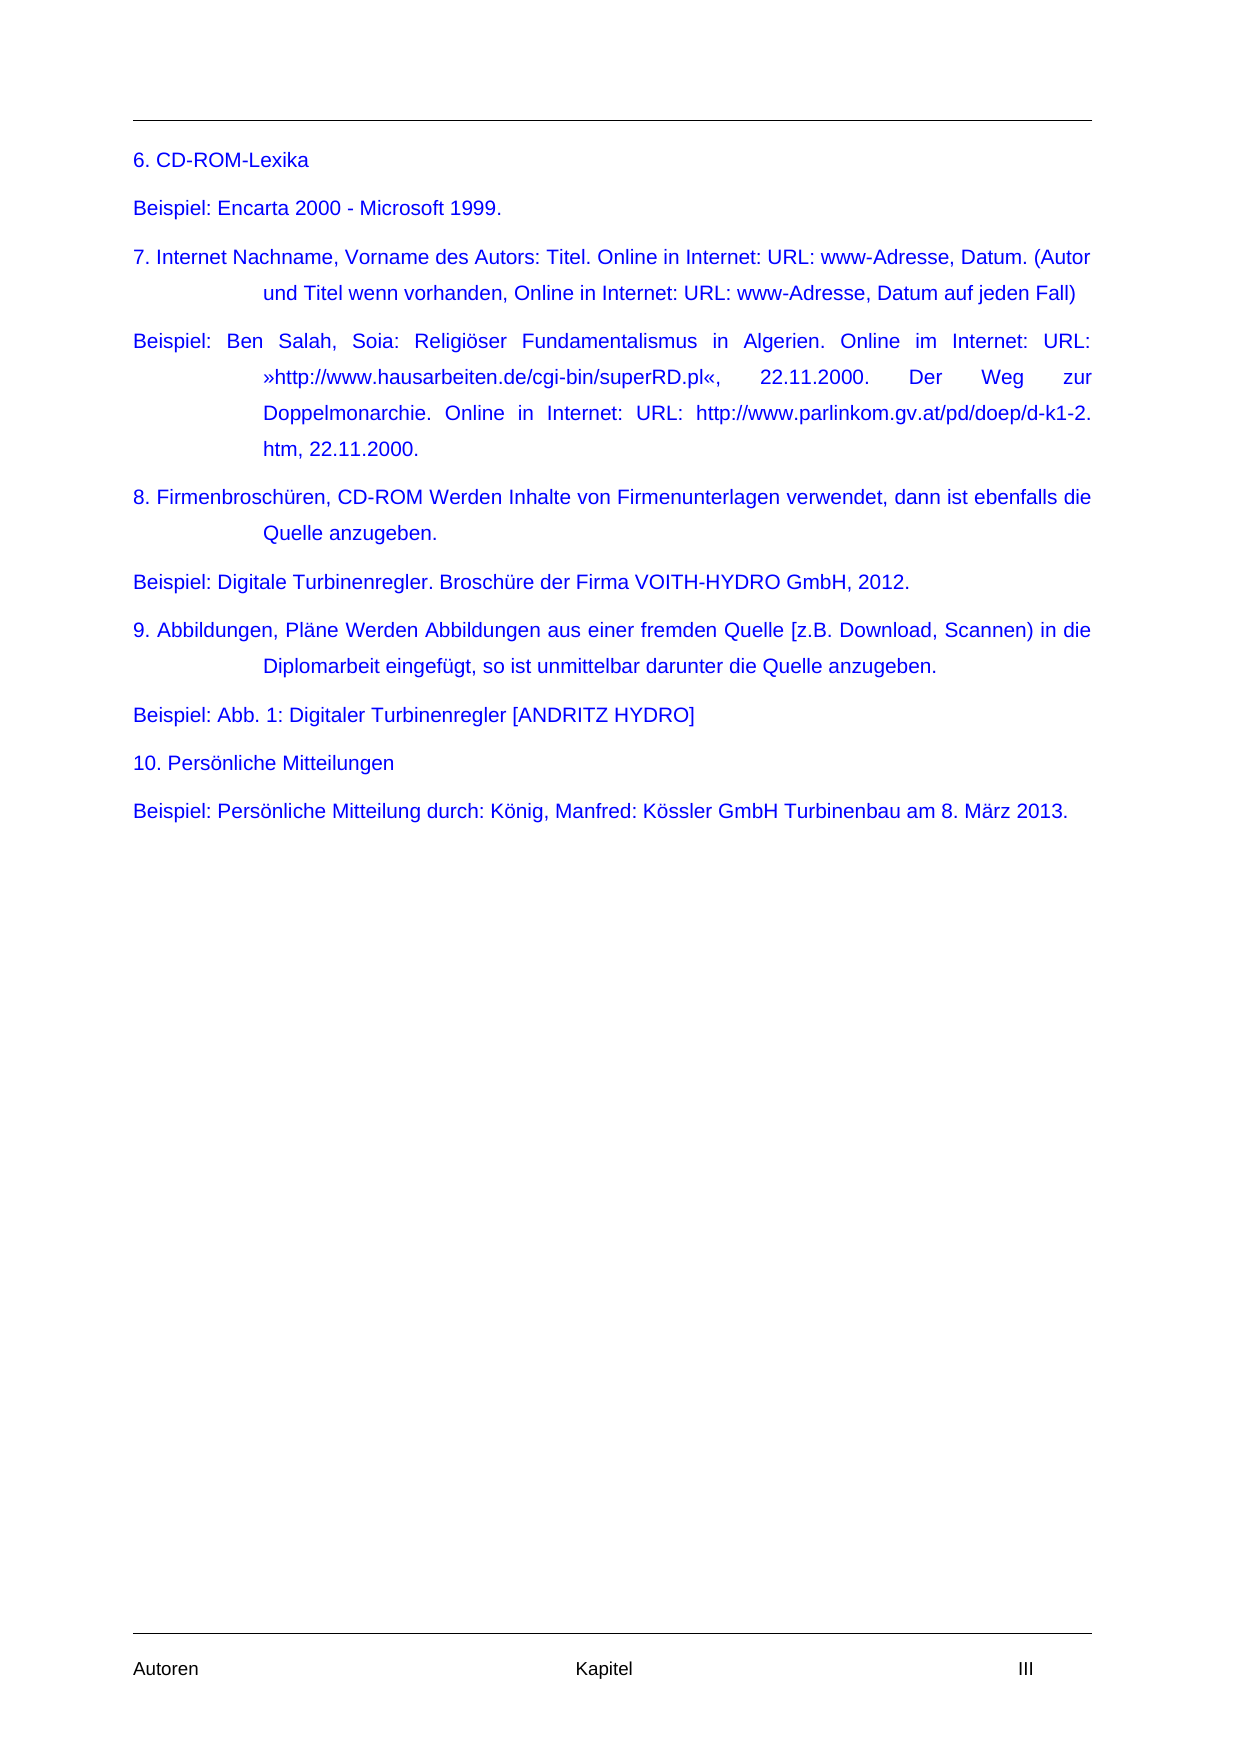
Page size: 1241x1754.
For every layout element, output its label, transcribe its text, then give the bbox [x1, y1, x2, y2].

text 7. Internet Nachname, Vorname des Autors: Titel. Online in Internet: URL: www-Adresse, Datum. (Autor und Titel wenn vorhanden, Online in Internet: URL: www-Adresse, Datum auf jeden Fall) [133, 244, 1092, 304]
text Beispiel: Encarta 2000 - Microsoft 1999. [133, 196, 1092, 220]
text Beispiel: Ben Salah, Soia: Religiöser Fundamentalismus in Algerien. Online im Internet: URL: »http://www.hausarbeiten.de/cgi-bin/superRD.pl«, 22.11.2000. Der Weg zur Doppelmonarchie. Online in Internet: URL: http://www.parlinkom.gv.at/pd/doep/d-k1-2. htm, 22.11.2000. [133, 329, 1092, 461]
text Beispiel: Abb. 1: Digitaler Turbinenregler [ANDRITZ HYDRO] [133, 702, 1092, 726]
text 6. CD-ROM-Lexika [133, 148, 1092, 172]
text Beispiel: Digitale Turbinenregler. Broschüre der Firma VOITH-HYDRO GmbH, 2012. [133, 569, 1092, 593]
text 8. Firmenbroschüren, CD-ROM Werden Inhalte von Firmenunterlagen verwendet, dann ist ebenfalls die Quelle anzugeben. [133, 485, 1092, 545]
text Beispiel: Persönliche Mitteilung durch: König, Manfred: Kössler GmbH Turbinenbau am 8. März 2013. [133, 799, 1092, 823]
text 10. Persönliche Mitteilungen [133, 751, 1092, 775]
text 9. Abbildungen, Pläne Werden Abbildungen aus einer fremden Quelle [z.B. Download, Scannen) in die Diplomarbeit eingefügt, so ist unmittelbar darunter die Quelle anzugeben. [133, 618, 1092, 678]
